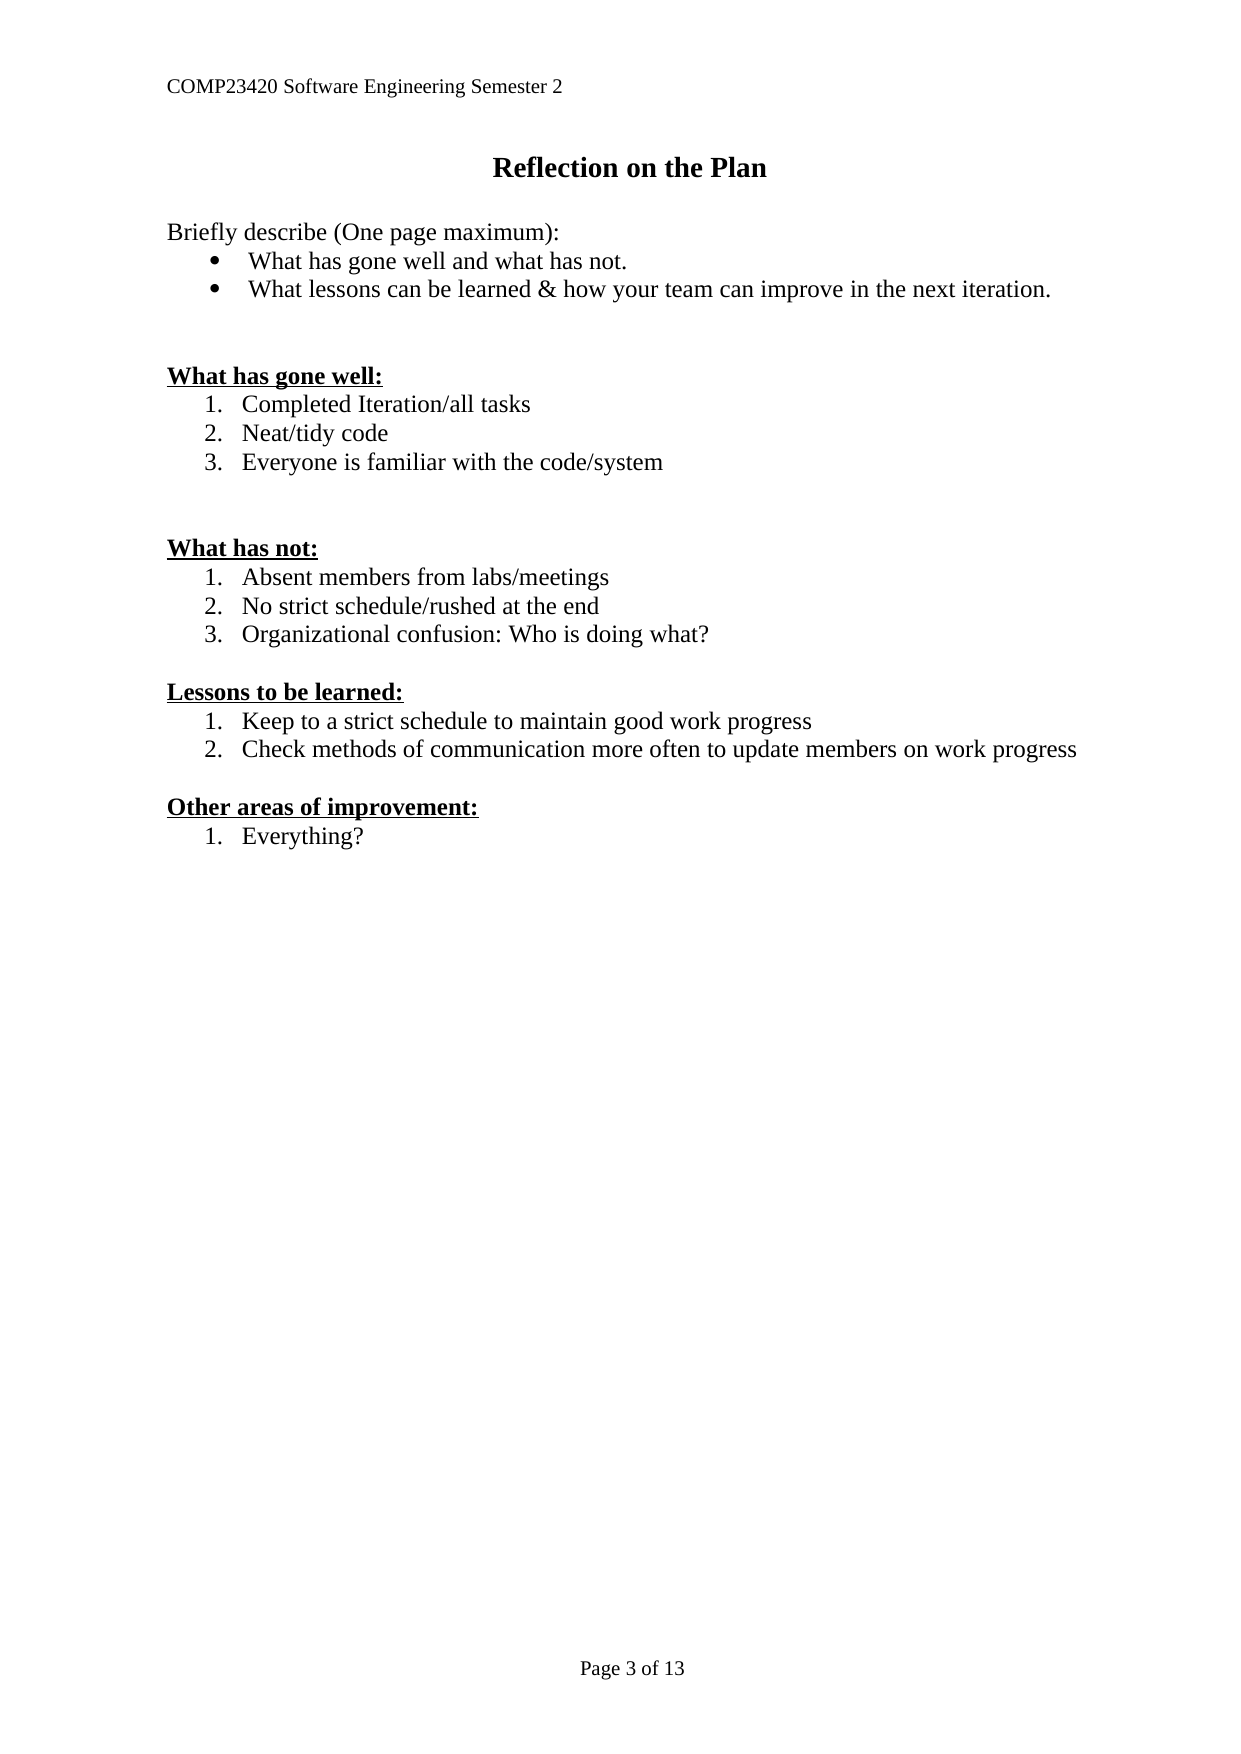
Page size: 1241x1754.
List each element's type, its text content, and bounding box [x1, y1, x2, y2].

list Absent members from labs/meetings [204, 562, 1092, 591]
text Briefly describe (One page maximum): [167, 217, 1092, 246]
list No strict schedule/rushed at the end [204, 591, 1092, 619]
list Check methods of communication more often to update members on work progress [204, 734, 1092, 763]
list Organizational confusion: Who is doing what? [204, 619, 1092, 648]
list Neat/tidy code [204, 418, 1092, 447]
list What has gone well and what has not. [210, 246, 1092, 274]
list Everything? [204, 821, 1092, 849]
text What has not: [167, 533, 1092, 562]
list Completed Iteration/all tasks [204, 389, 1092, 418]
text Lessons to be learned: [167, 677, 1092, 706]
text What has gone well: [167, 361, 1092, 389]
text Other areas of improvement: [167, 792, 1092, 821]
list Keep to a strict schedule to maintain good work progress [204, 706, 1092, 734]
text Reflection on the Plan [167, 150, 1092, 183]
list Everyone is familiar with the code/system [204, 447, 1092, 476]
list What lessons can be learned & how your team can improve in the next iteration. [210, 274, 1092, 303]
